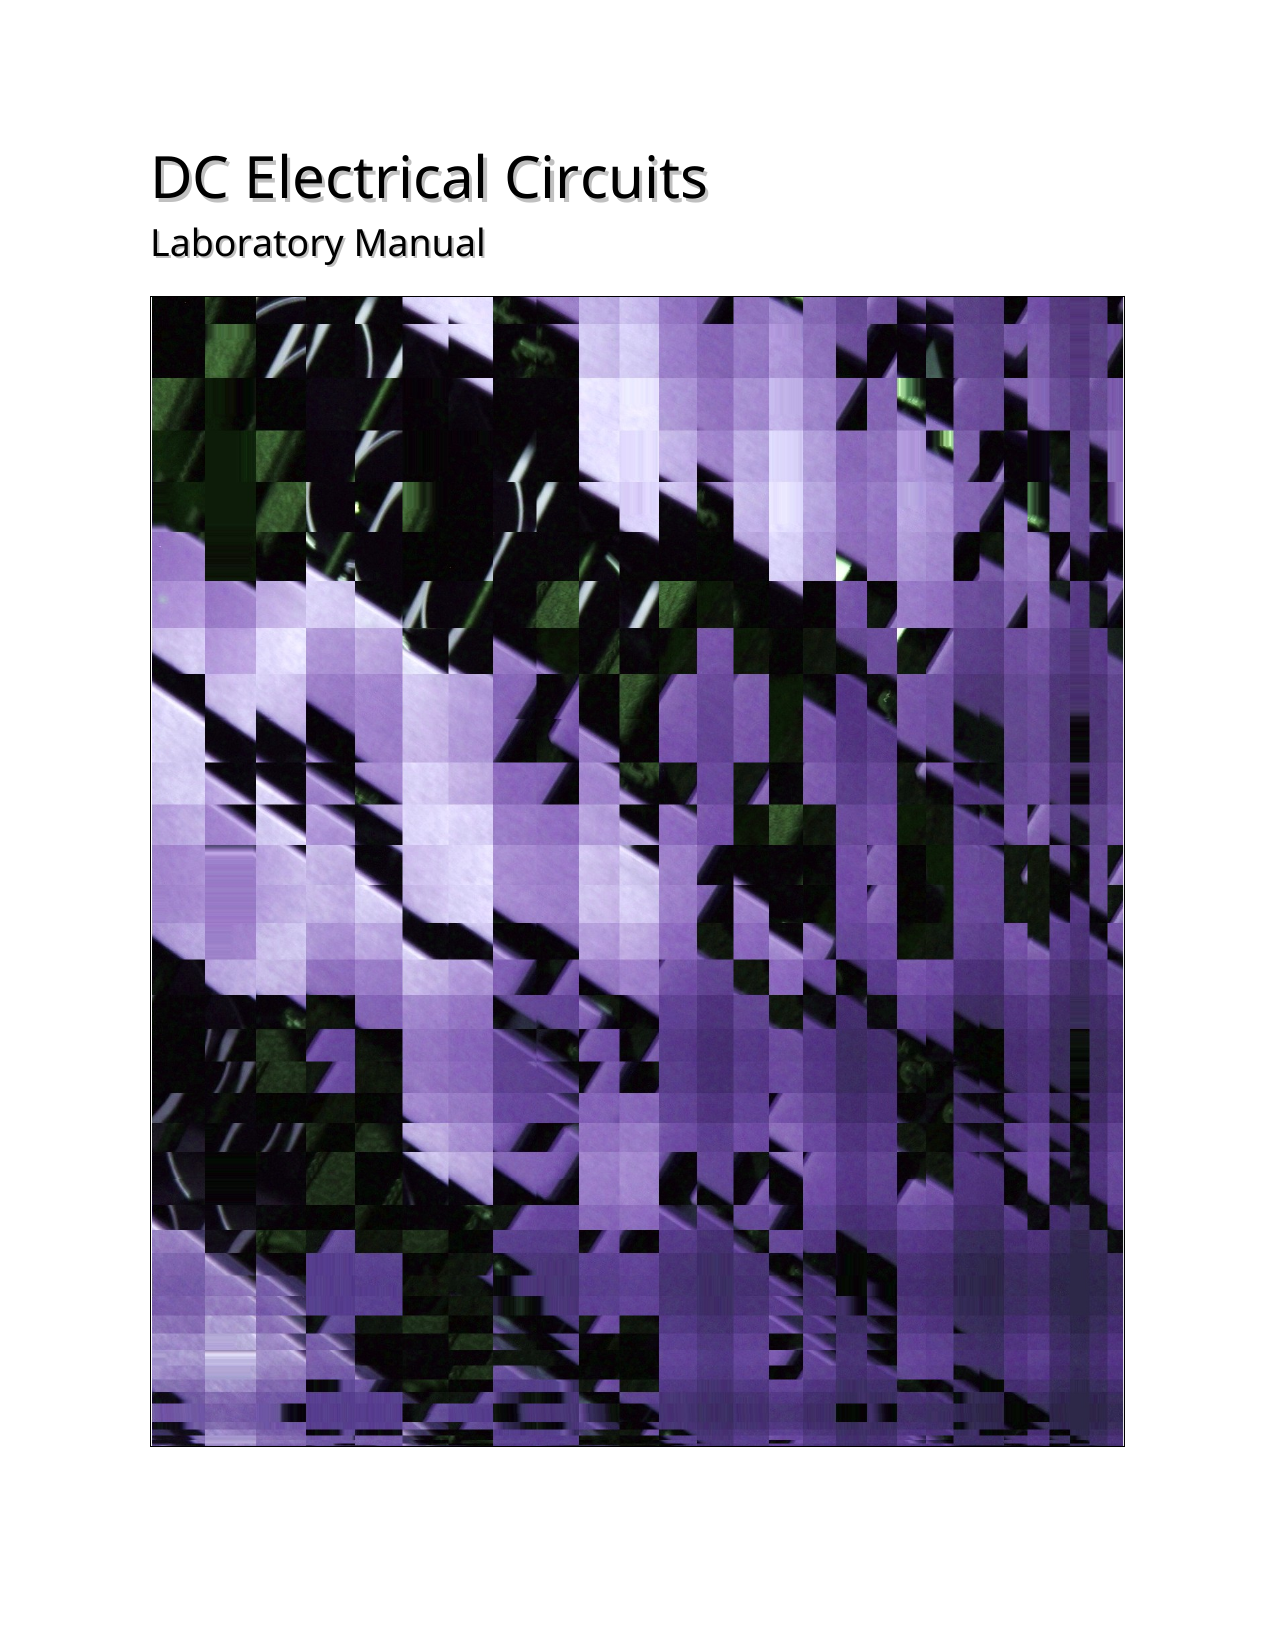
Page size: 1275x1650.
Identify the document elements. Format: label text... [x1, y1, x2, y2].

picture [152, 297, 1124, 1446]
title Laboratory Manual [150, 216, 1125, 267]
title DC Electrical Circuits [150, 137, 1125, 216]
